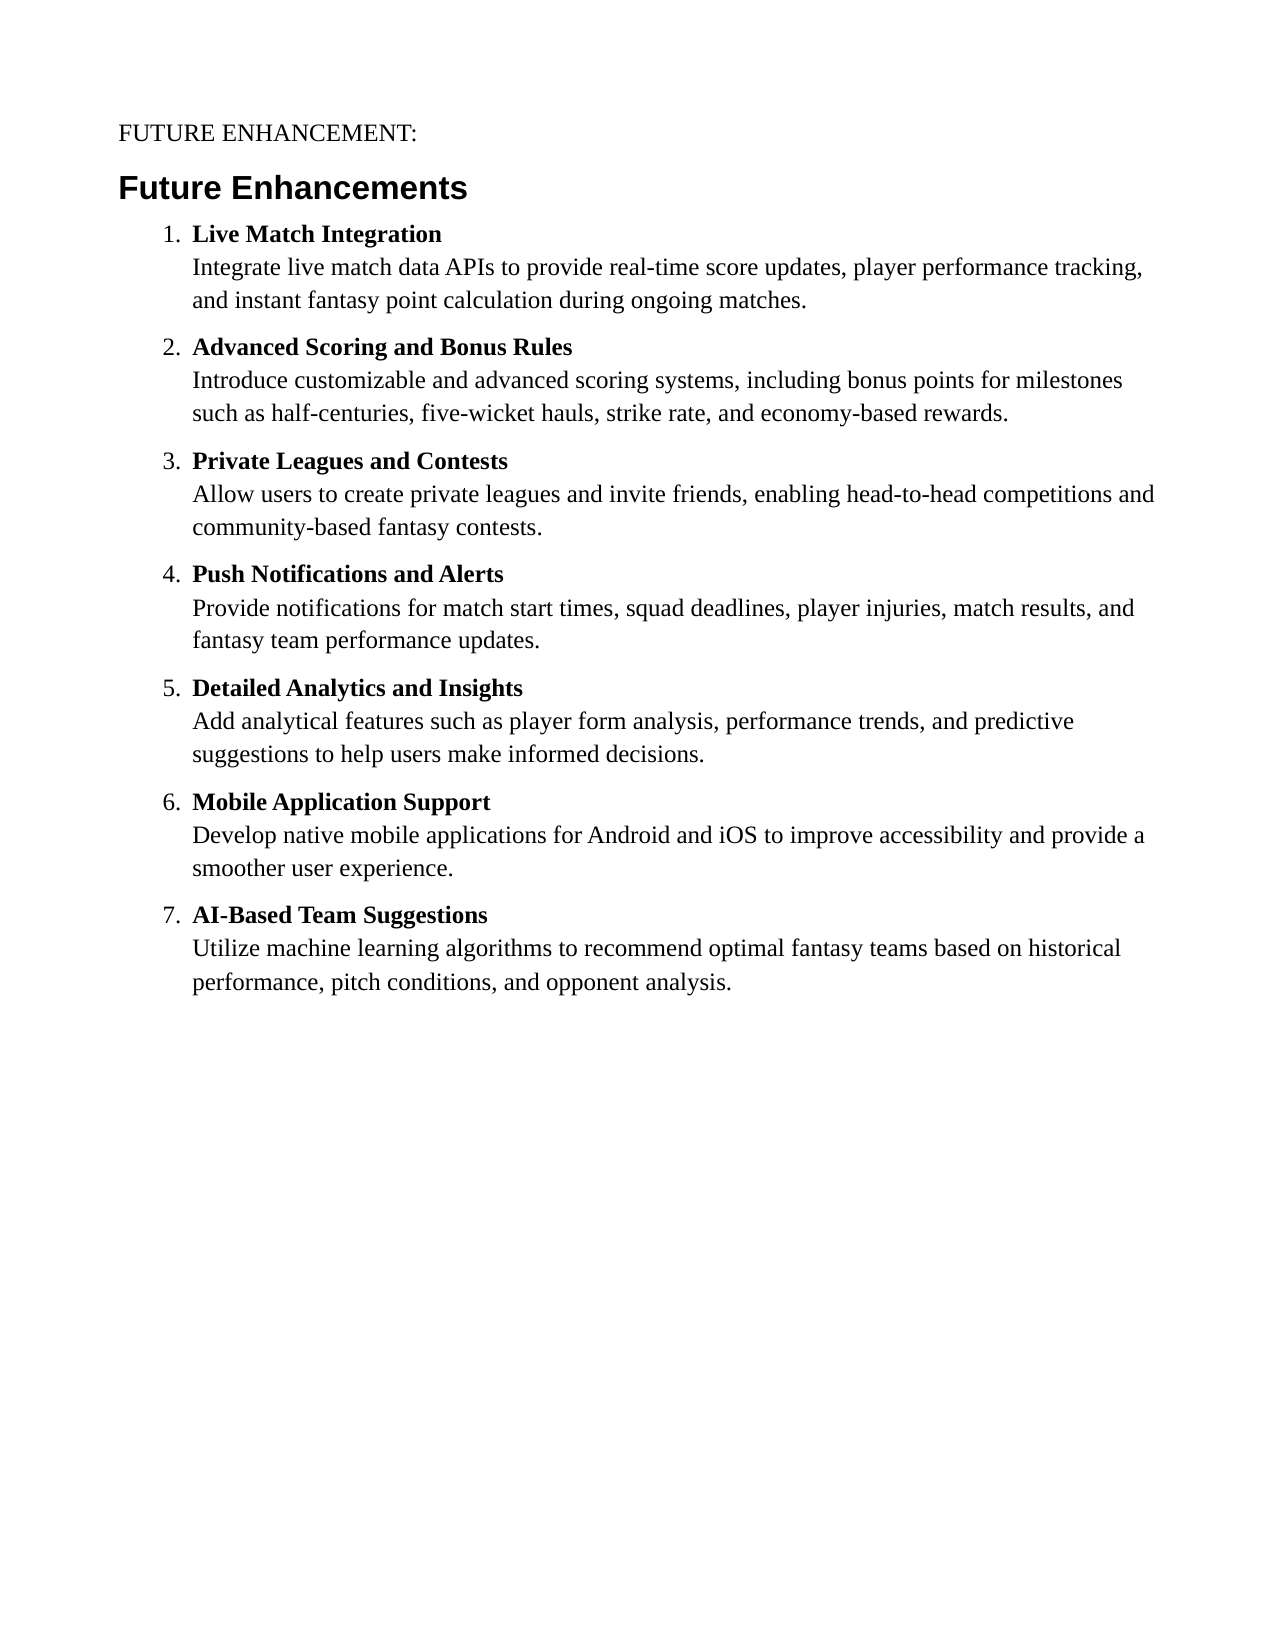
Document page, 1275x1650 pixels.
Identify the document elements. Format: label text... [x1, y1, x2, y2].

list AI-Based Team Suggestions Utilize machine learning algorithms to recommend optimal fantasy teams based on historical performance, pitch conditions, and opponent analysis. [162, 901, 1157, 995]
list Detailed Analytics and Insights Add analytical features such as player form analysis, performance trends, and predictive suggestions to help users make informed decisions. [162, 673, 1157, 768]
list Private Leagues and Contests Allow users to create private leagues and invite friends, enabling head-to-head competitions and community-based fantasy contests. [162, 446, 1157, 541]
list Push Notifications and Alerts Provide notifications for match start times, squad deadlines, player injuries, match results, and fantasy team performance updates. [162, 559, 1157, 654]
text FUTURE ENHANCEMENT: [118, 118, 1157, 147]
list Mobile Application Support Develop native mobile applications for Android and iOS to improve accessibility and provide a smoother user experience. [162, 787, 1157, 882]
list Live Match Integration Integrate live match data APIs to provide real-time score updates, player performance tracking, and instant fantasy point calculation during ongoing matches. [162, 219, 1157, 313]
subtitle Future Enhancements [118, 168, 1157, 206]
list Advanced Scoring and Bonus Rules Introduce customizable and advanced scoring systems, including bonus points for milestones such as half-centuries, five-wicket hauls, strike rate, and economy-based rewards. [162, 332, 1157, 427]
